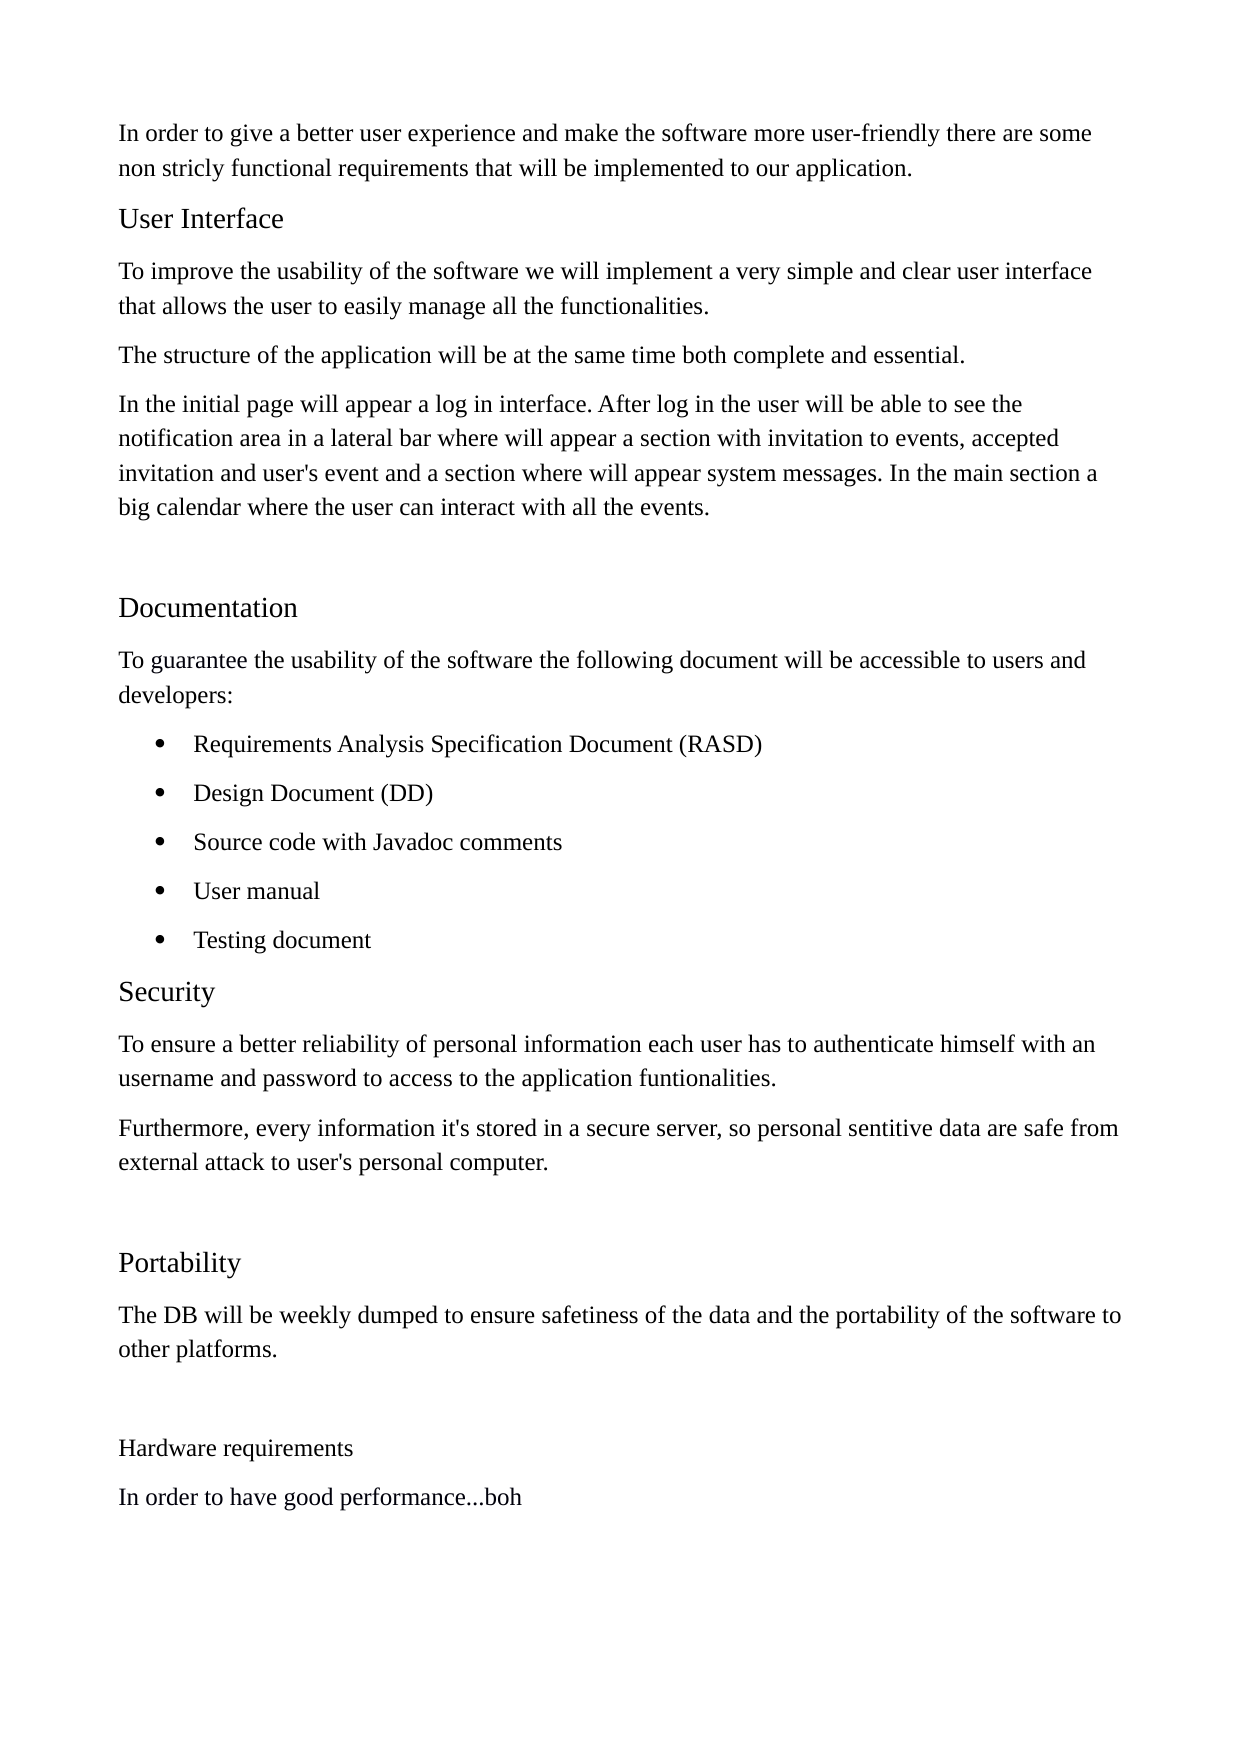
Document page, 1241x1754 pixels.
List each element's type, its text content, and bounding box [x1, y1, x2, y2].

list Requirements Analysis Specification Document (RASD) [156, 729, 1122, 758]
text Security [118, 974, 1122, 1008]
text In order to give a better user experience and make the software more user-friendly there are some non stricly functional requirements that will be implemented to our application. [118, 118, 1122, 181]
text In the initial page will appear a log in interface. After log in the user will be able to see the notification area in a lateral bar where will appear a section with invitation to events, accepted invitation and user's event and a section where will appear system messages. In the main section a big calendar where the user can interact with all the events. [118, 389, 1122, 521]
list Design Document (DD) [156, 778, 1122, 807]
text User Interface [118, 202, 1122, 235]
text Portability [118, 1245, 1122, 1279]
text To improve the usability of the software we will implement a very simple and clear user interface that allows the user to easily manage all the functionalities. [118, 256, 1122, 320]
list Source code with Javadoc comments [156, 827, 1122, 856]
text To guarantee the usability of the software the following document will be accessible to users and developers: [118, 645, 1122, 709]
list Testing document [156, 925, 1122, 954]
text In order to have good performance...boh [118, 1482, 1122, 1510]
text Furthermore, every information it's stored in a secure server, so personal sentitive data are safe from external attack to user's personal computer. [118, 1113, 1122, 1176]
list User manual [156, 876, 1122, 905]
text The DB will be weekly dumped to ensure safetiness of the data and the portability of the software to other platforms. [118, 1300, 1122, 1363]
text To ensure a better reliability of personal information each user has to authenticate himself with an username and password to access to the application funtionalities. [118, 1029, 1122, 1092]
text Hardware requirements [118, 1433, 1122, 1461]
text Documentation [118, 591, 1122, 624]
text The structure of the application will be at the same time both complete and essential. [118, 340, 1122, 369]
